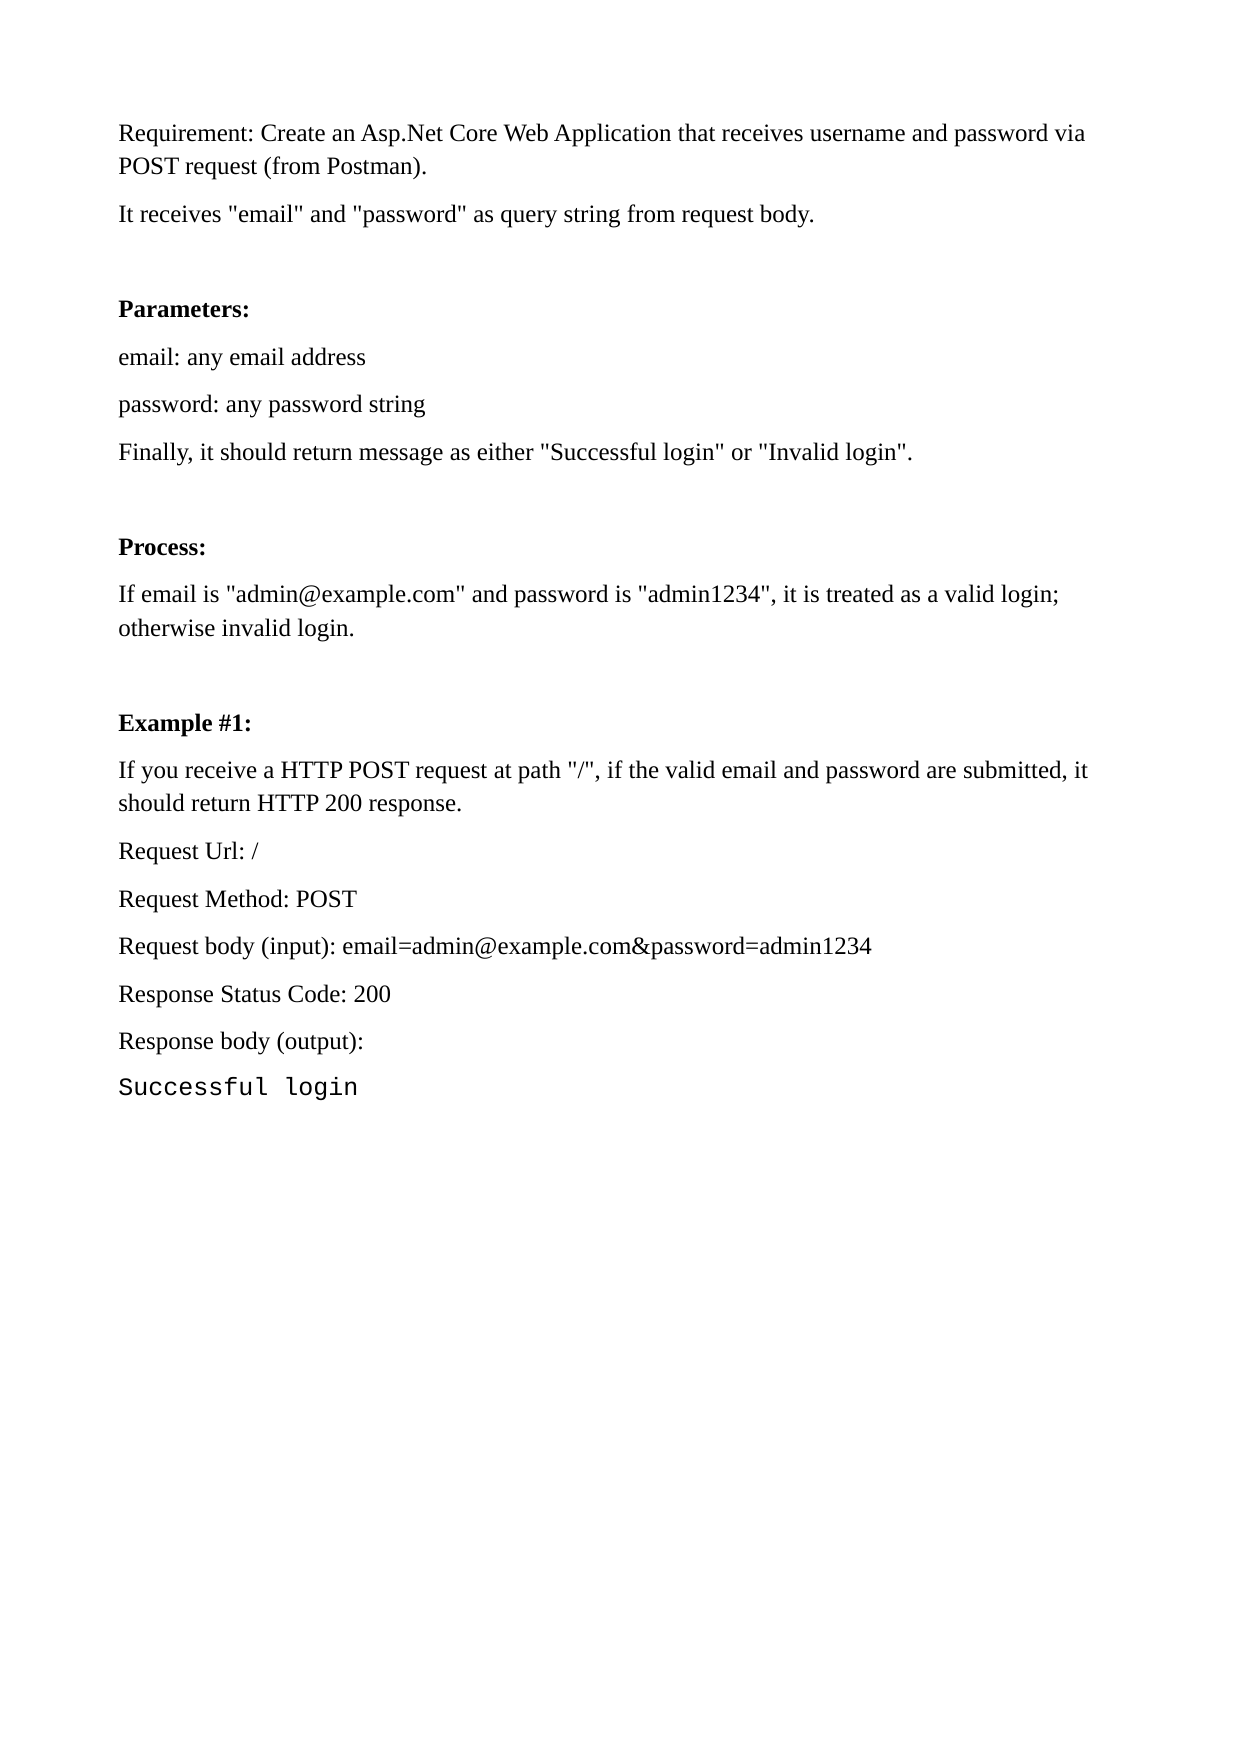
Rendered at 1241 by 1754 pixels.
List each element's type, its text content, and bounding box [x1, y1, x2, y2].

text Process: [118, 532, 1122, 561]
text If you receive a HTTP POST request at path "/", if the valid email and password are submitted, it should return HTTP 200 response. [118, 755, 1122, 817]
text Example #1: [118, 708, 1122, 737]
text It receives "email" and "password" as query string from request body. [118, 199, 1122, 227]
text Successful login [118, 1074, 1122, 1102]
text Response body (output): [118, 1026, 1122, 1055]
text Request body (input): email=admin@example.com&password=admin1234 [118, 931, 1122, 960]
text password: any password string [118, 389, 1122, 418]
text Requirement: Create an Asp.Net Core Web Application that receives username and password via POST request (from Postman). [118, 118, 1122, 180]
text Response Status Code: 200 [118, 979, 1122, 1008]
text Parameters: [118, 294, 1122, 323]
text If email is "admin@example.com" and password is "admin1234", it is treated as a valid login; otherwise invalid login. [118, 579, 1122, 641]
text Finally, it should return message as either "Successful login" or "Invalid login". [118, 437, 1122, 466]
text email: any email address [118, 342, 1122, 370]
text Request Url: / [118, 836, 1122, 865]
text Request Method: POST [118, 884, 1122, 912]
